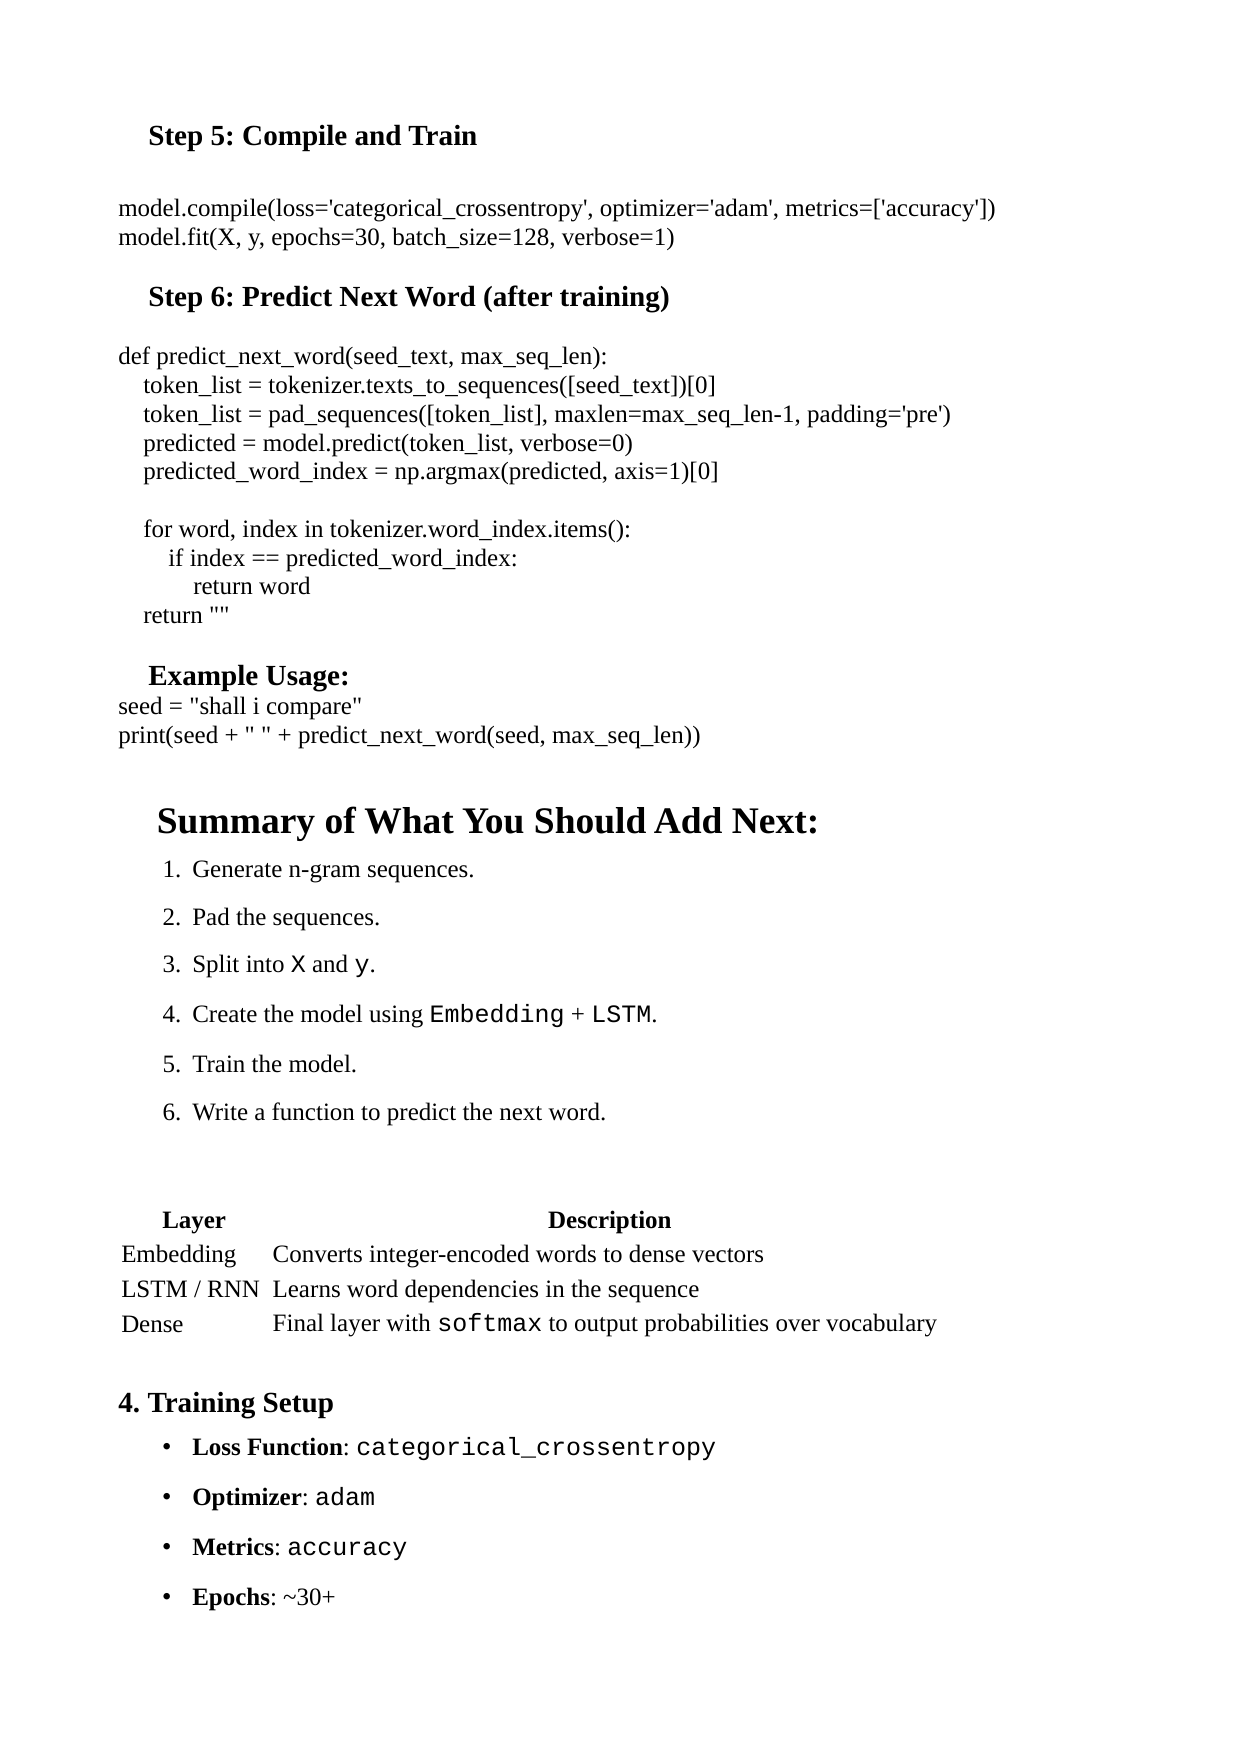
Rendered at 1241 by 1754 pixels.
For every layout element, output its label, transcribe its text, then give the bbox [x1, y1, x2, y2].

table_cell Learns word dependencies in the sequence [270, 1271, 950, 1306]
list Write a function to predict the next word. [162, 1097, 1122, 1126]
list Optimizer: adam [162, 1482, 1122, 1512]
table_cell Dense [118, 1306, 269, 1342]
text 🔹 Example Usage: [118, 658, 1122, 691]
table_cell Embedding [118, 1236, 269, 1271]
list Generate n-gram sequences. [162, 854, 1122, 883]
list Create the model using Embedding + LSTM. [162, 999, 1122, 1030]
list Train the model. [162, 1049, 1122, 1078]
table_header Description [270, 1202, 950, 1236]
text if index == predicted_word_index: [118, 543, 1122, 571]
list Pad the sequences. [162, 902, 1122, 930]
text def predict_next_word(seed_text, max_seq_len): [118, 341, 1122, 370]
list Split into X and y. [162, 949, 1122, 980]
text model.compile(loss='categorical_crossentropy', optimizer='adam', metrics=['accuracy']) [118, 193, 1122, 222]
subtitle 🔹 Step 5: Compile and Train [118, 118, 1122, 152]
text token_list = pad_sequences([token_list], maxlen=max_seq_len-1, padding='pre') [118, 399, 1122, 428]
subtitle ✅ Summary of What You Should Add Next: [118, 798, 1122, 841]
text model.fit(X, y, epochs=30, batch_size=128, verbose=1) [118, 222, 1122, 250]
table_cell LSTM / RNN [118, 1271, 269, 1306]
list Epochs: ~30+ [162, 1582, 1122, 1610]
list Metrics: accuracy [162, 1532, 1122, 1562]
text 🔹 Step 6: Predict Next Word (after training) [118, 279, 1122, 313]
list Loss Function: categorical_crossentropy [162, 1432, 1122, 1462]
text return word [118, 571, 1122, 600]
text for word, index in tokenizer.word_index.items(): [118, 514, 1122, 543]
text print(seed + " " + predict_next_word(seed, max_seq_len)) [118, 720, 1122, 749]
table_cell Final layer with softmax to output probabilities over vocabulary [270, 1306, 950, 1342]
text predicted_word_index = np.argmax(predicted, axis=1)[0] [118, 456, 1122, 485]
table_header Layer [118, 1202, 269, 1236]
text token_list = tokenizer.texts_to_sequences([seed_text])[0] [118, 370, 1122, 399]
table_cell Converts integer-encoded words to dense vectors [270, 1236, 950, 1271]
text seed = "shall i compare" [118, 691, 1122, 720]
text return "" [118, 600, 1122, 629]
text predicted = model.predict(token_list, verbose=0) [118, 428, 1122, 456]
subtitle 4. Training Setup [118, 1386, 1122, 1419]
